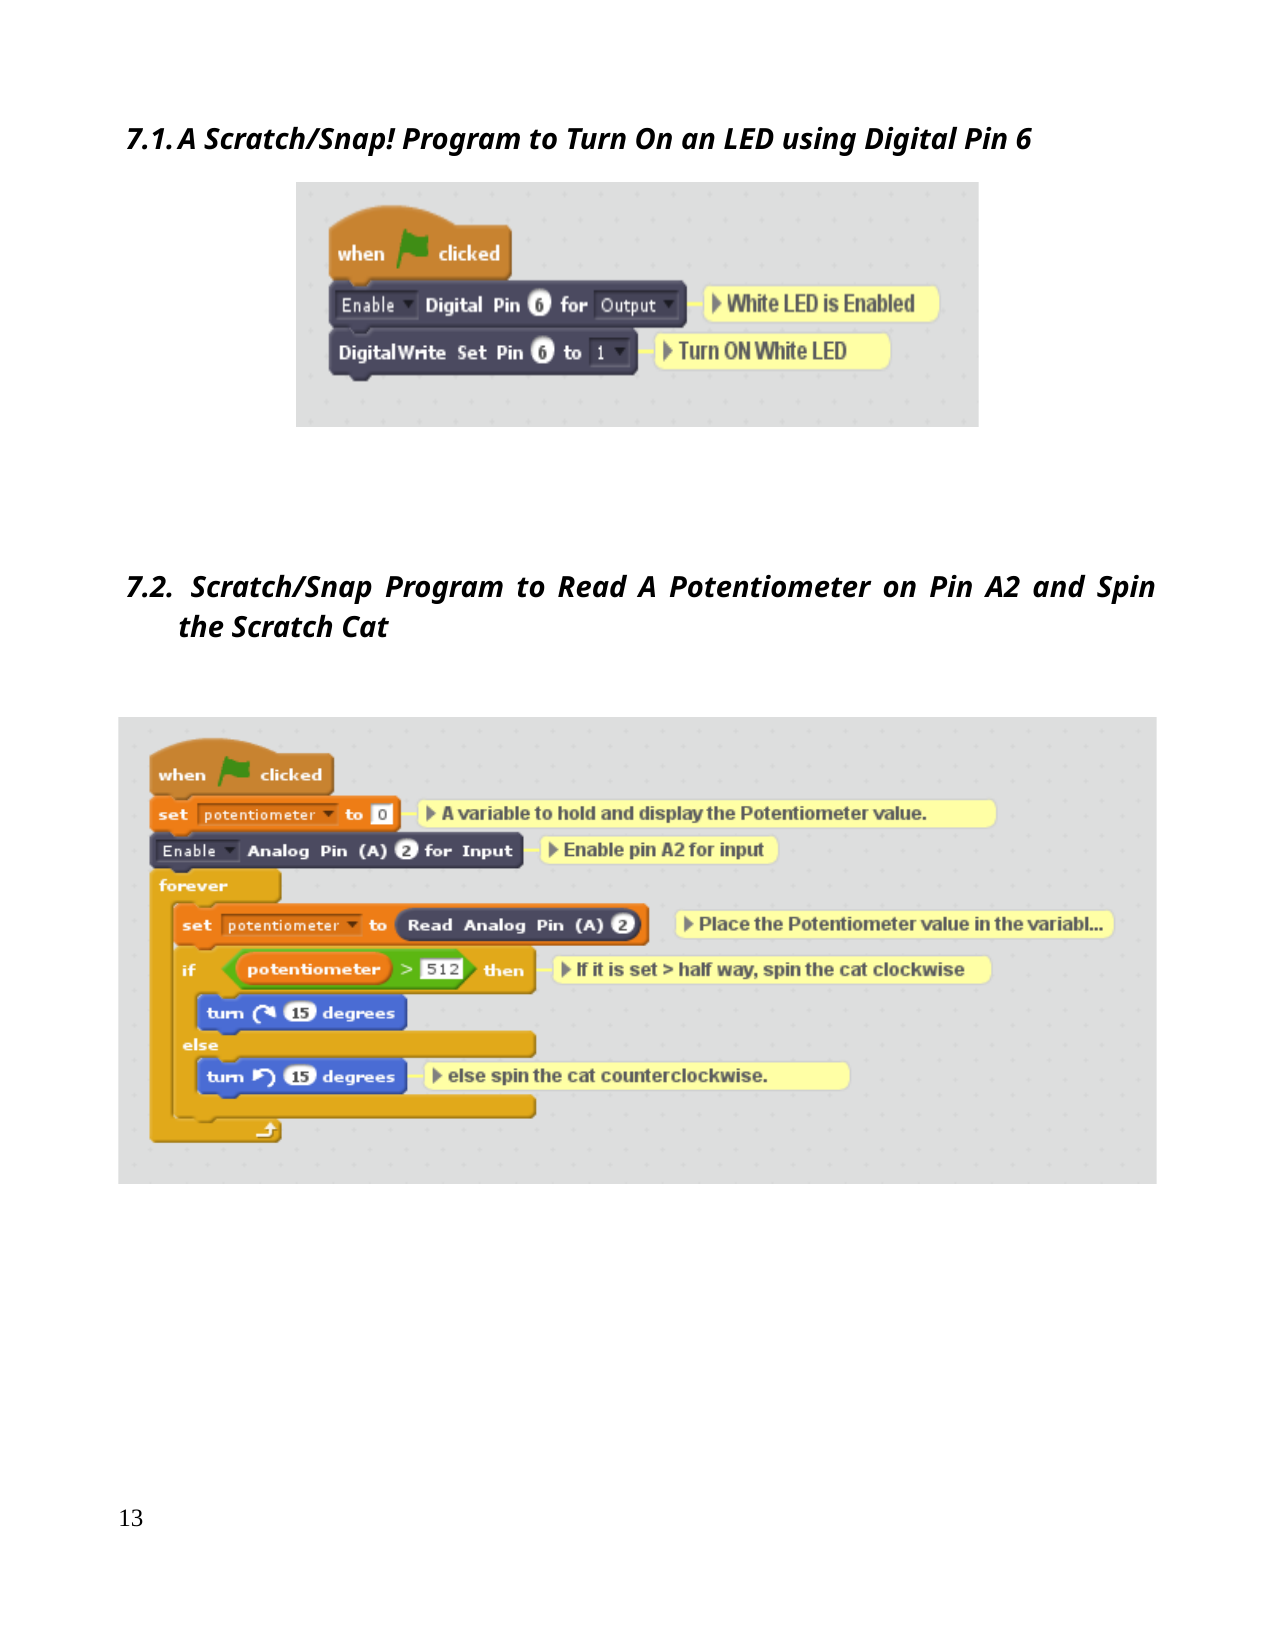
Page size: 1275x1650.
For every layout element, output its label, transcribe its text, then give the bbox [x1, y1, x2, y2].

subtitle Scratch/Snap Program to Read A Potentiometer on Pin A2 and Spin the Scratch Cat [118, 567, 1157, 646]
picture [296, 182, 979, 427]
picture [118, 717, 1157, 1184]
subtitle A Scratch/Snap! Program to Turn On an LED using Digital Pin 6 [118, 118, 1157, 158]
